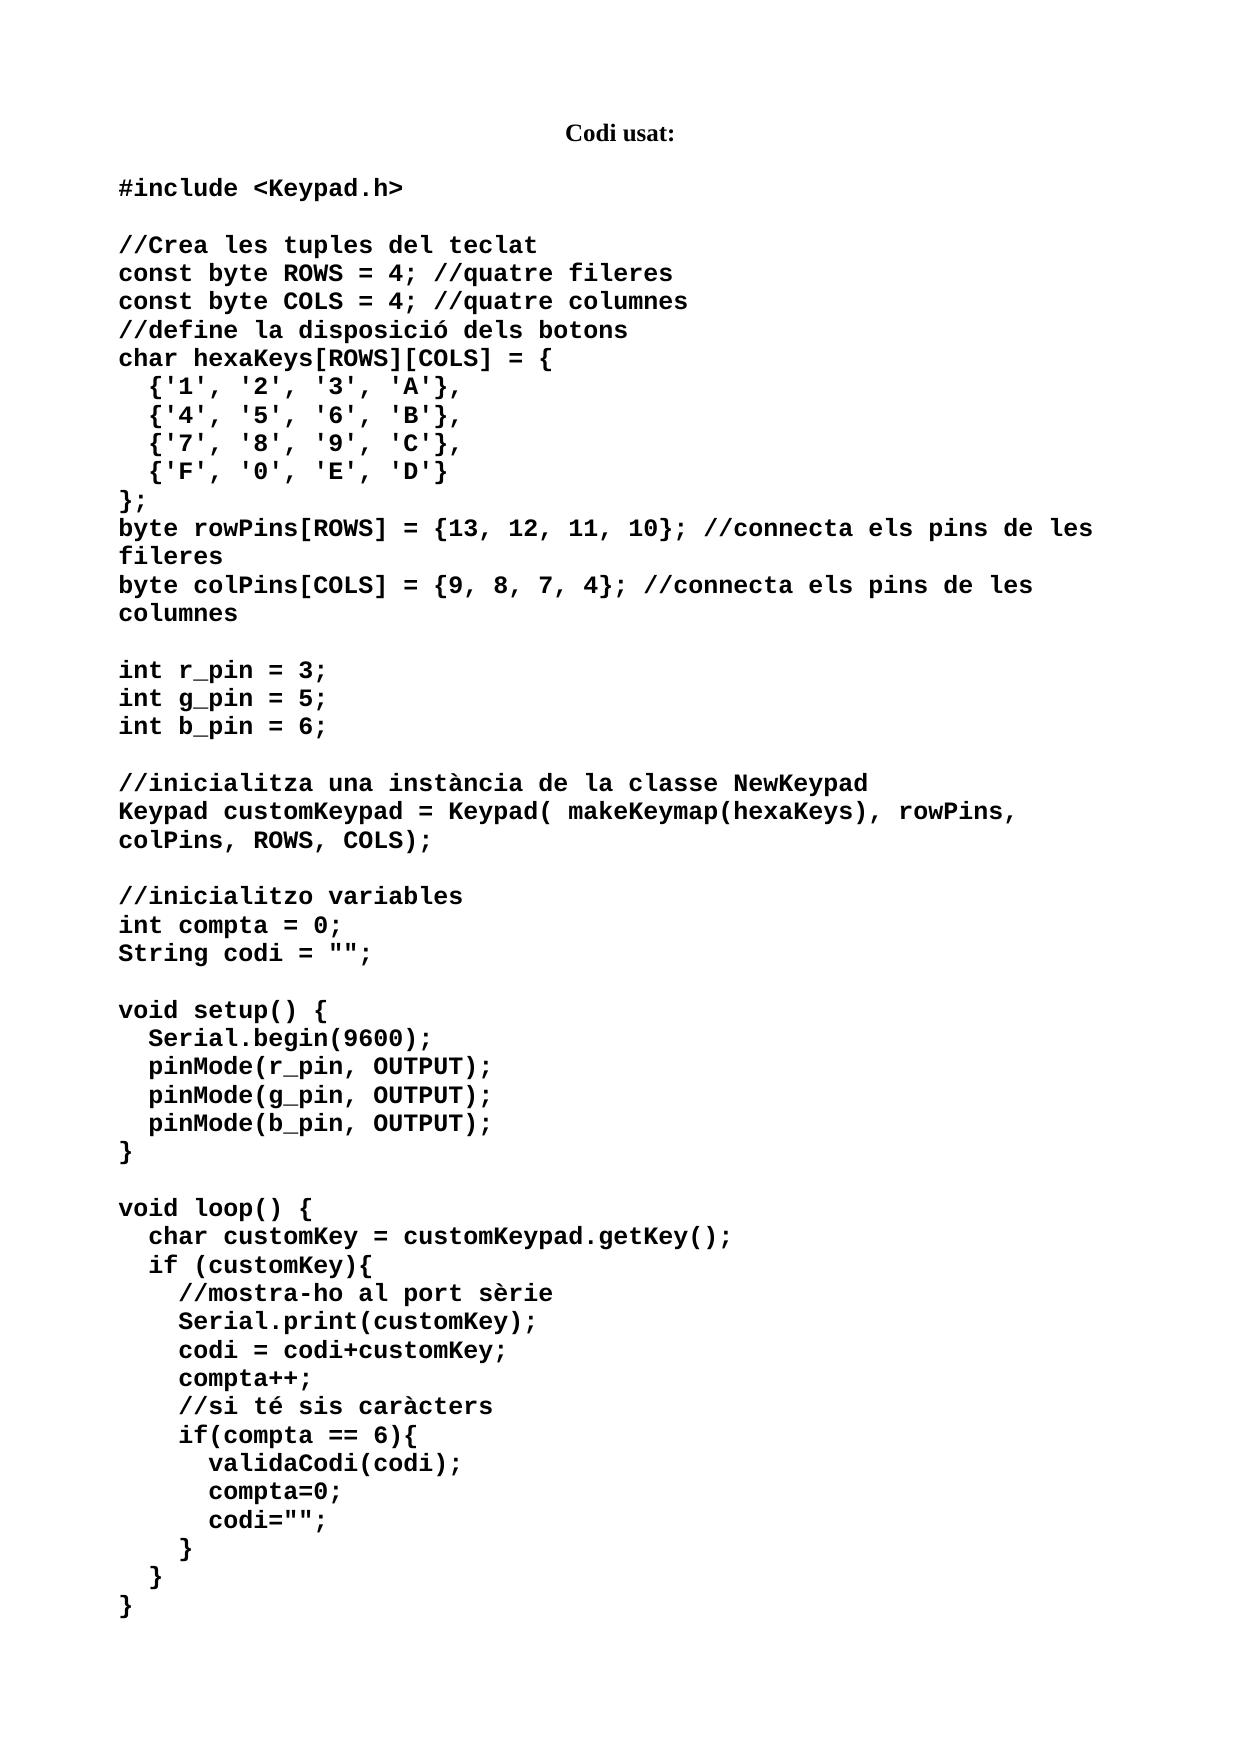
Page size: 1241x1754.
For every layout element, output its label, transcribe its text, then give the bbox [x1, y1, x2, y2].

text void setup() { [118, 997, 1122, 1026]
text int g_pin = 5; [118, 686, 1122, 714]
text validaCodi(codi); [118, 1451, 1122, 1479]
text pinMode(b_pin, OUTPUT); [118, 1111, 1122, 1139]
text }; [118, 487, 1122, 516]
text } [118, 1139, 1122, 1167]
text const byte COLS = 4; //quatre columnes [118, 289, 1122, 317]
text const byte ROWS = 4; //quatre fileres [118, 261, 1122, 289]
text compta++; [118, 1366, 1122, 1394]
text if(compta == 6){ [118, 1422, 1122, 1451]
text //Crea les tuples del teclat [118, 232, 1122, 261]
text void loop() { [118, 1196, 1122, 1224]
text char customKey = customKeypad.getKey(); [118, 1224, 1122, 1252]
text String codi = ""; [118, 941, 1122, 969]
text Codi usat: [118, 118, 1122, 147]
text char hexaKeys[ROWS][COLS] = { [118, 346, 1122, 374]
text Serial.begin(9600); [118, 1026, 1122, 1054]
text codi = codi+customKey; [118, 1337, 1122, 1366]
text if (customKey){ [118, 1252, 1122, 1281]
text int r_pin = 3; [118, 657, 1122, 686]
text {'1', '2', '3', 'A'}, [118, 374, 1122, 402]
text byte rowPins[ROWS] = {13, 12, 11, 10}; //connecta els pins de les fileres [118, 516, 1122, 572]
text {'4', '5', '6', 'B'}, [118, 402, 1122, 431]
text byte colPins[COLS] = {9, 8, 7, 4}; //connecta els pins de les columnes [118, 572, 1122, 629]
text pinMode(r_pin, OUTPUT); [118, 1054, 1122, 1082]
text {'7', '8', '9', 'C'}, [118, 431, 1122, 459]
text } [118, 1564, 1122, 1592]
text } [118, 1536, 1122, 1564]
text compta=0; [118, 1479, 1122, 1507]
text #include <Keypad.h> [118, 176, 1122, 204]
text Serial.print(customKey); [118, 1309, 1122, 1337]
text pinMode(g_pin, OUTPUT); [118, 1082, 1122, 1111]
text int b_pin = 6; [118, 714, 1122, 742]
text //define la disposició dels botons [118, 317, 1122, 346]
text int compta = 0; [118, 912, 1122, 941]
text } [118, 1592, 1122, 1621]
text //inicialitzo variables [118, 884, 1122, 912]
text //mostra-ho al port sèrie [118, 1281, 1122, 1309]
text Keypad customKeypad = Keypad( makeKeymap(hexaKeys), rowPins, colPins, ROWS, COLS); [118, 799, 1122, 856]
text codi=""; [118, 1507, 1122, 1536]
text //inicialitza una instància de la classe NewKeypad [118, 771, 1122, 799]
text //si té sis caràcters [118, 1394, 1122, 1422]
text {'F', '0', 'E', 'D'} [118, 459, 1122, 487]
